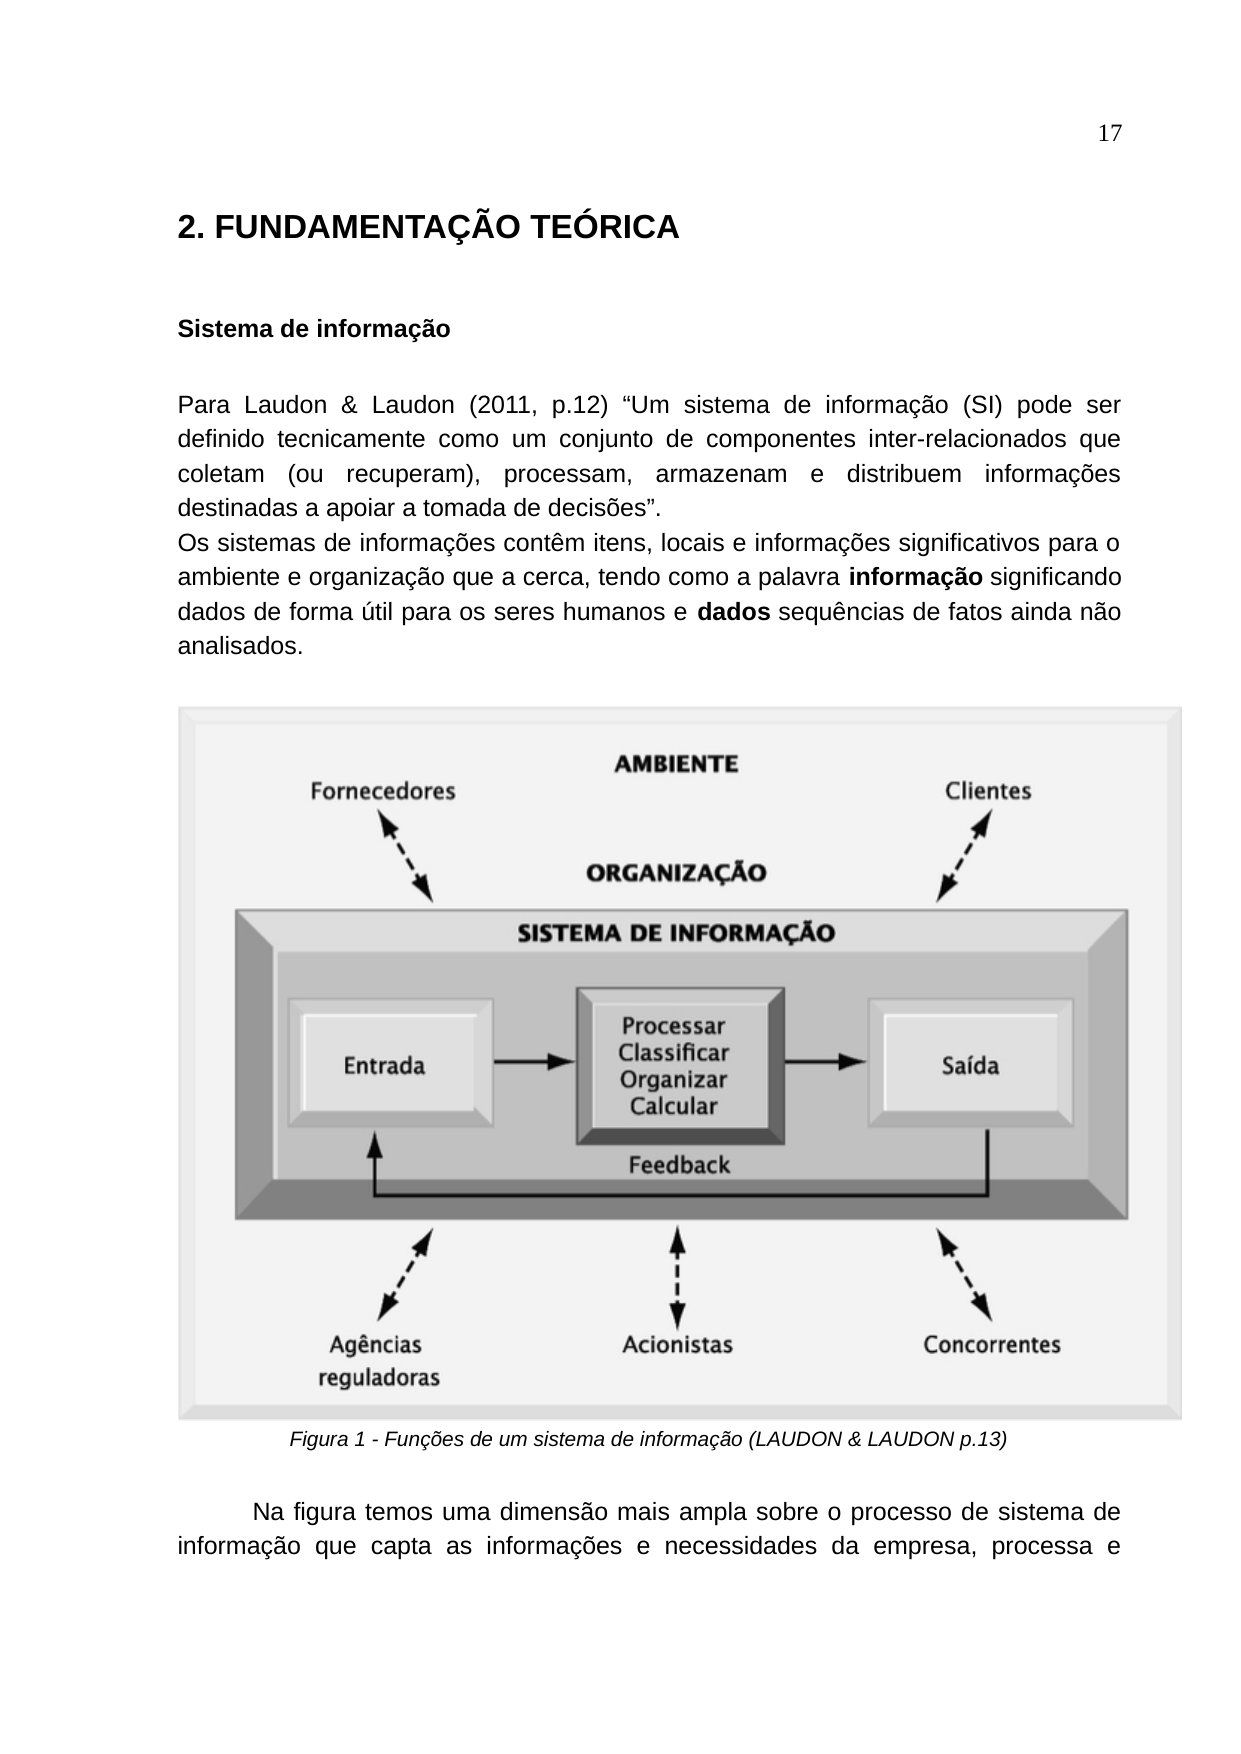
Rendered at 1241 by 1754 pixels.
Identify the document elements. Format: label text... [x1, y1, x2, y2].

picture [177, 706, 1182, 1421]
subtitle 2. Fundamentação Teórica [177, 207, 1122, 245]
text Na figura temos uma dimensão mais ampla sobre o processo de sistema de informação que capta as informações e necessidades da empresa, processa e [177, 1497, 1122, 1560]
text Para Laudon & Laudon (2011, p.12) “Um sistema de informação (SI) pode ser definido tecnicamente como um conjunto de componentes inter-relacionados que coletam (ou recuperam), processam, armazenam e distribuem informações destinadas a apoiar a tomada de decisões”. [177, 389, 1122, 522]
text Figura 1 - Funções de um sistema de informação (LAUDON & LAUDON p.13) [177, 1427, 1122, 1451]
text Os sistemas de informações contêm itens, locais e informações significativos para o ambiente e organização que a cerca, tendo como a palavra informação significando dados de forma útil para os seres humanos e dados sequências de fatos ainda não analisados. [177, 527, 1122, 660]
text Sistema de informação [177, 314, 1122, 343]
